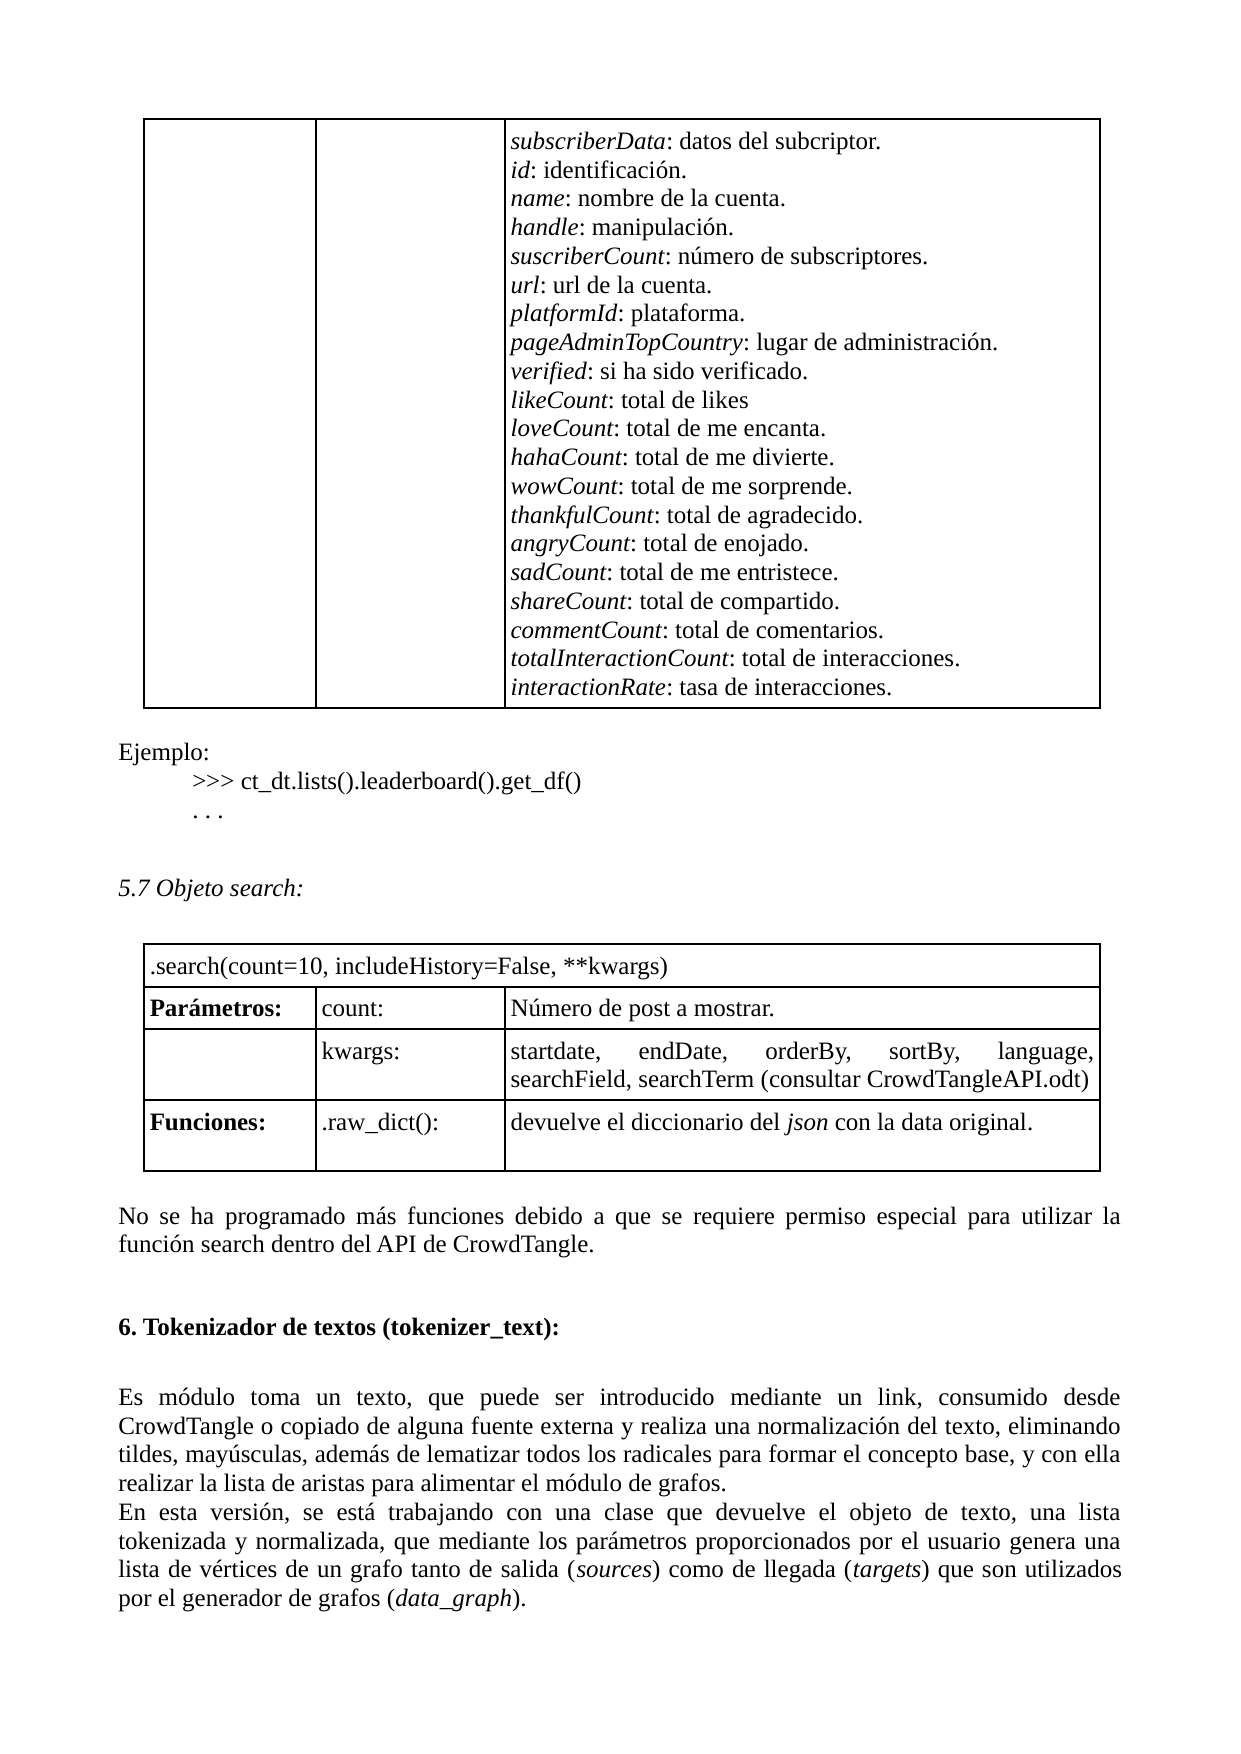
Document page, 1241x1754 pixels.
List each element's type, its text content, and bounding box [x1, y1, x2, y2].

text Ejemplo: [118, 737, 1122, 766]
text No se ha programado más funciones debido a que se requiere permiso especial para utilizar la función search dentro del API de CrowdTangle. [118, 1201, 1122, 1258]
table_cell [145, 120, 315, 707]
subtitle 5.7 Objeto search: [118, 873, 1122, 902]
table_cell Funciones: [145, 1101, 315, 1170]
text Es módulo toma un texto, que puede ser introducido mediante un link, consumido desde CrowdTangle o copiado de alguna fuente externa y realiza una normalización del texto, eliminando tildes, mayúsculas, además de lematizar todos los radicales para formar el concepto base, y con ella realizar la lista de aristas para alimentar el módulo de grafos. [118, 1382, 1122, 1497]
table_cell subscriberData: datos del subcriptor. id: identificación. name: nombre de la cuenta. handle: manipulación. suscriberCount: número de subscriptores. url: url de la cuenta. platformId: plataforma. pageAdminTopCountry: lugar de administración. verified: si ha sido verificado. likeCount: total de likes loveCount: total de me encanta. hahaCount: total de me divierte. wowCount: total de me sorprende. thankfulCount: total de agradecido. angryCount: total de enojado. sadCount: total de me entristece. shareCount: total de compartido. commentCount: total de comentarios. totalInteractionCount: total de interacciones. interactionRate: tasa de interacciones. [506, 120, 1099, 707]
table_cell [317, 120, 504, 707]
table_cell [145, 1030, 315, 1099]
text En esta versión, se está trabajando con una clase que devuelve el objeto de texto, una lista tokenizada y normalizada, que mediante los parámetros proporcionados por el usuario genera una lista de vértices de un grafo tanto de salida (sources) como de llegada (targets) que son utilizados por el generador de grafos (data_graph). [118, 1497, 1122, 1612]
table_cell Parámetros: [145, 988, 315, 1028]
table_cell count: [317, 988, 504, 1028]
subtitle 6. Tokenizador de textos (tokenizer_text): [118, 1312, 1122, 1341]
table_cell startdate, endDate, orderBy, sortBy, language, searchField, searchTerm (consultar CrowdTangleAPI.odt) [506, 1030, 1099, 1099]
text . . . [192, 795, 1122, 824]
table_cell devuelve el diccionario del json con la data original. [506, 1101, 1099, 1170]
text >>> ct_dt.lists().leaderboard().get_df() [192, 766, 1122, 795]
table_cell kwargs: [317, 1030, 504, 1099]
table_cell Número de post a mostrar. [506, 988, 1099, 1028]
table_header .search(count=10, includeHistory=False, **kwargs) [145, 945, 1099, 986]
table_cell .raw_dict(): [317, 1101, 504, 1170]
